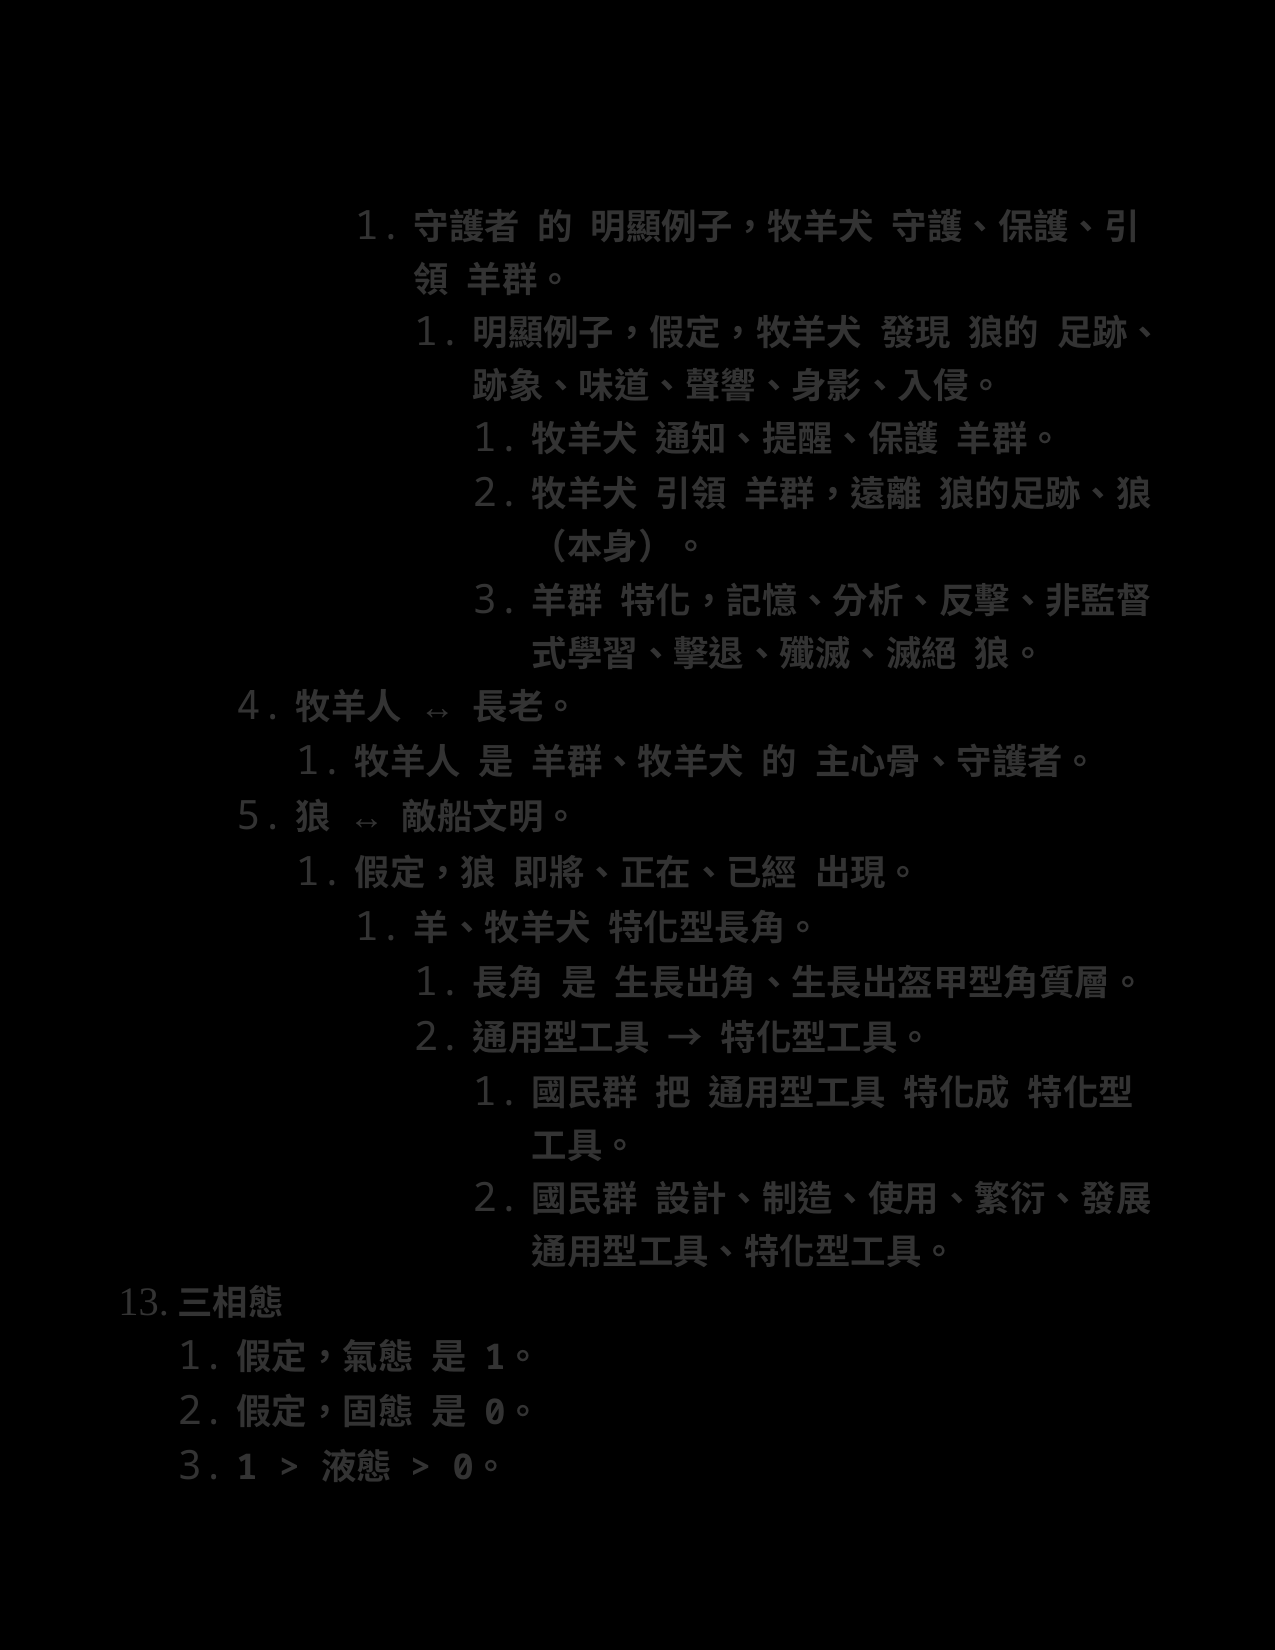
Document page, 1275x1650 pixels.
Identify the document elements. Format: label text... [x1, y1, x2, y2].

list 長角 是 生長出角、生長出盔甲型角質層。 [413, 952, 1157, 1007]
list 牧羊犬 引領 羊群，遠離 狼的足跡、狼（本身）。 [472, 464, 1157, 570]
list 守護者 的 明顯例子，牧羊犬 守護、保護、引領 羊群。 [354, 196, 1157, 302]
list 假定，固態 是 0。 [177, 1381, 1157, 1436]
list 假定，狼 即將、正在、已經 出現。 [295, 842, 1157, 897]
list 國民群 設計、制造、使用、繁衍、發展 通用型工具、特化型工具。 [472, 1168, 1157, 1275]
list 狼 ↔ 敵船文明。 [236, 787, 1157, 842]
list 牧羊犬 通知、提醒、保護 羊群。 [472, 408, 1157, 464]
list 三相態 [118, 1275, 1157, 1326]
list 1 > 液態 > 0。 [177, 1436, 1157, 1491]
list 假定，氣態 是 1。 [177, 1326, 1157, 1381]
list 通用型工具 → 特化型工具。 [413, 1007, 1157, 1062]
list 牧羊人 是 羊群、牧羊犬 的 主心骨、守護者。 [295, 731, 1157, 787]
list 羊群 特化，記憶、分析、反擊、非監督式學習、擊退、殲滅、滅絕 狼。 [472, 570, 1157, 676]
list 羊、牧羊犬 特化型長角。 [354, 897, 1157, 952]
list 牧羊人 ↔ 長老。 [236, 676, 1157, 731]
list 明顯例子，假定，牧羊犬 發現 狼的 足跡、跡象、味道、聲響、身影、入侵。 [413, 302, 1157, 408]
list 國民群 把 通用型工具 特化成 特化型工具。 [472, 1062, 1157, 1168]
